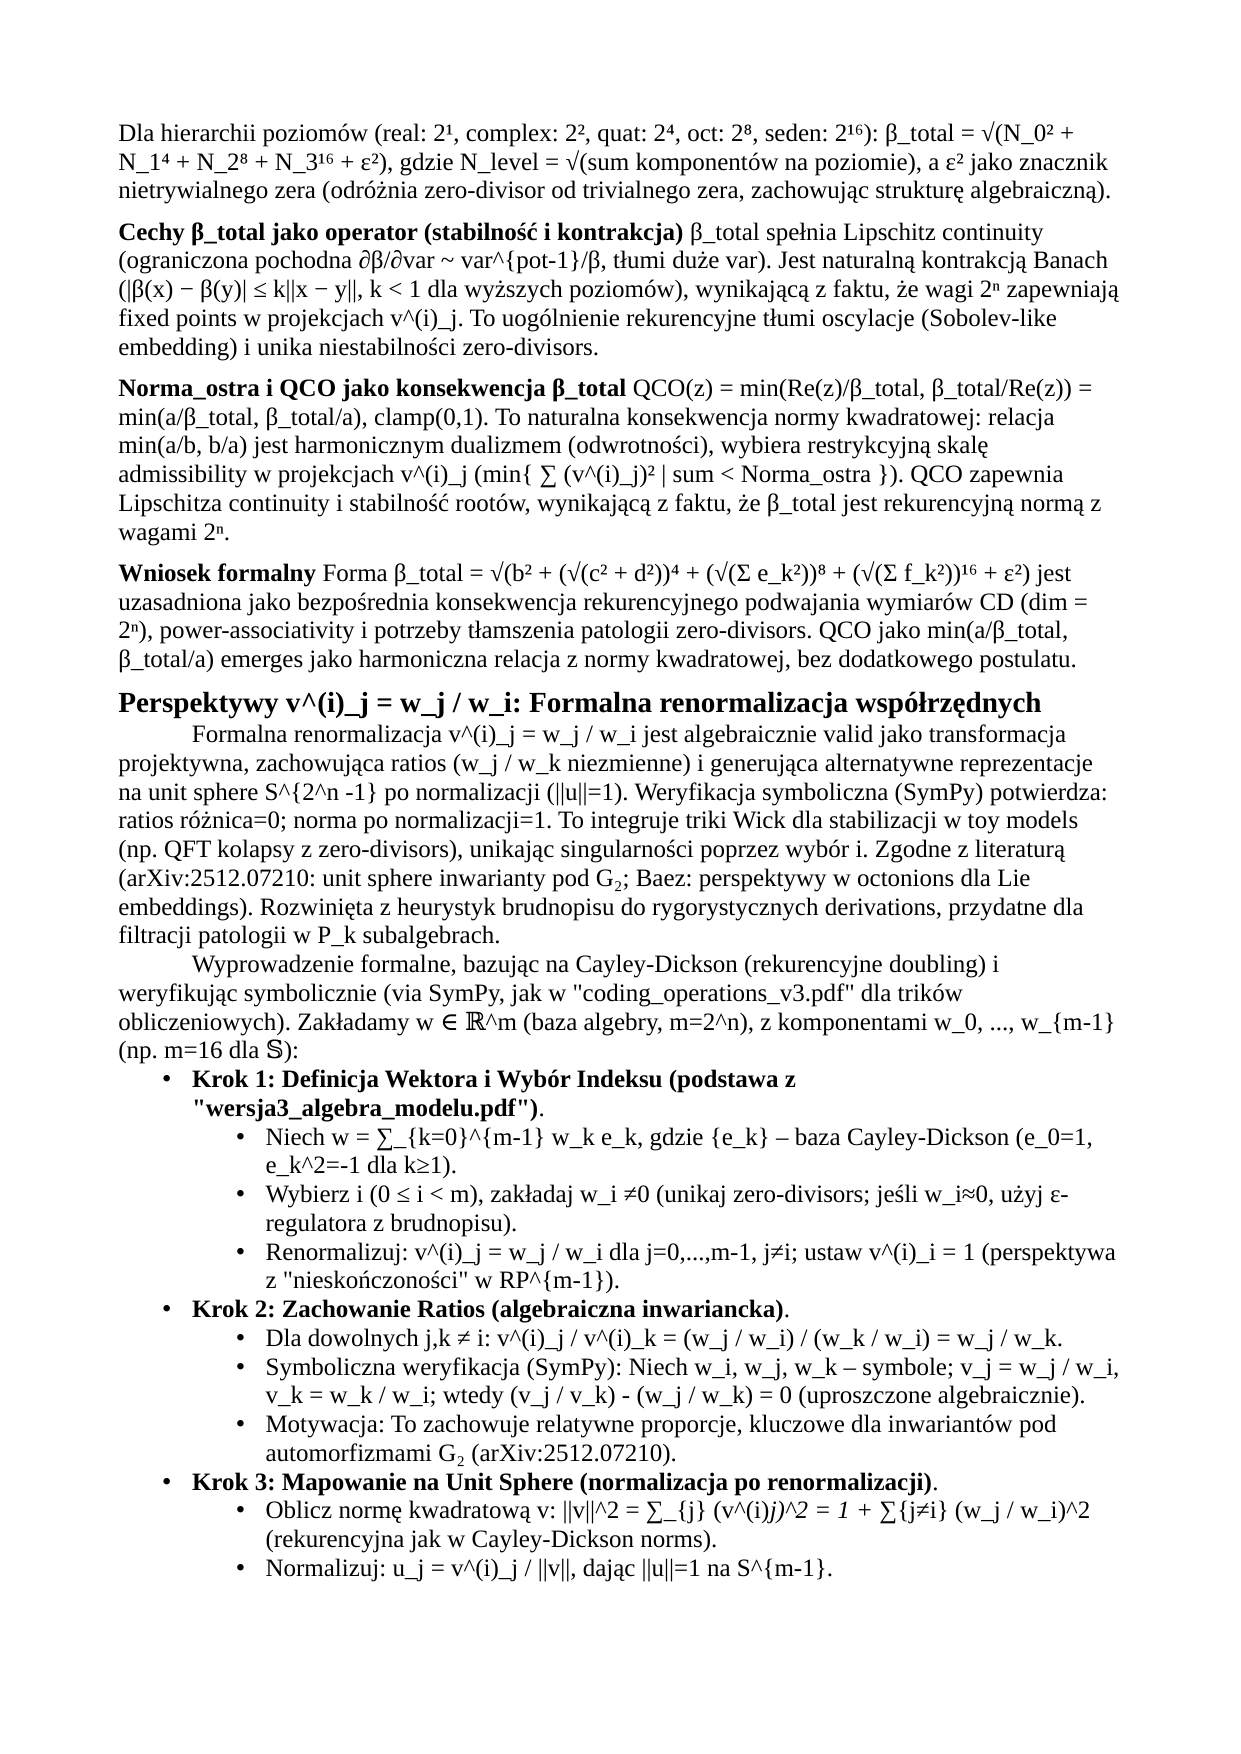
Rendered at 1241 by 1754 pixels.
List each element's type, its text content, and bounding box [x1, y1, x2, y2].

text Wniosek formalny Forma β_total = √(b² + (√(c² + d²))⁴ + (√(Σ e_k²))⁸ + (√(Σ f_k²))¹⁶ + ε²) jest uzasadniona jako bezpośrednia konsekwencja rekurencyjnego podwajania wymiarów CD (dim = 2ⁿ), power-associativity i potrzeby tłamszenia patologii zero-divisors. QCO jako min(a/β_total, β_total/a) emerges jako harmoniczna relacja z normy kwadratowej, bez dodatkowego postulatu. [118, 558, 1122, 673]
list Krok 3: Mapowanie na Unit Sphere (normalizacja po renormalizacji). [162, 1467, 1122, 1495]
list Wybierz i (0 ≤ i < m), zakładaj w_i ≠0 (unikaj zero-divisors; jeśli w_i≈0, użyj ε-regulatora z brudnopisu). [236, 1179, 1122, 1237]
list Oblicz normę kwadratową v: ||v||^2 = ∑_{j} (v^(i)j)^2 = 1 + ∑{j≠i} (w_j / w_i)^2 (rekurencyjna jak w Cayley-Dickson norms). [236, 1495, 1122, 1553]
list Krok 1: Definicja Wektora i Wybór Indeksu (podstawa z "wersja3_algebra_modelu.pdf"). [162, 1064, 1122, 1122]
text Formalna renormalizacja v^(i)_j = w_j / w_i jest algebraicznie valid jako transformacja projektywna, zachowująca ratios (w_j / w_k niezmienne) i generująca alternatywne reprezentacje na unit sphere S^{2^n -1} po normalizacji (||u||=1). Weryfikacja symboliczna (SymPy) potwierdza: ratios różnica=0; norma po normalizacji=1. To integruje triki Wick dla stabilizacji w toy models (np. QFT kolapsy z zero-divisors), unikając singularności poprzez wybór i. Zgodne z literaturą (arXiv:2512.07210: unit sphere inwarianty pod G₂; Baez: perspektywy w octonions dla Lie embeddings). Rozwinięta z heurystyk brudnopisu do rygorystycznych derivations, przydatne dla filtracji patologii w P_k subalgebrach. [118, 719, 1122, 949]
list Symboliczna weryfikacja (SymPy): Niech w_i, w_j, w_k – symbole; v_j = w_j / w_i, v_k = w_k / w_i; wtedy (v_j / v_k) - (w_j / w_k) = 0 (uproszczone algebraicznie). [236, 1352, 1122, 1409]
list Dla dowolnych j,k ≠ i: v^(i)_j / v^(i)_k = (w_j / w_i) / (w_k / w_i) = w_j / w_k. [236, 1323, 1122, 1352]
list Renormalizuj: v^(i)_j = w_j / w_i dla j=0,...,m-1, j≠i; ustaw v^(i)_i = 1 (perspektywa z "nieskończoności" w RP^{m-1}). [236, 1237, 1122, 1294]
text Wyprowadzenie formalne, bazując na Cayley-Dickson (rekurencyjne doubling) i weryfikując symbolicznie (via SymPy, jak w "coding_operations_v3.pdf" dla trików obliczeniowych). Zakładamy w ∈ ℝ^m (baza algebry, m=2^n), z komponentami w_0, ..., w_{m-1} (np. m=16 dla 𝕊): [118, 949, 1122, 1064]
list Motywacja: To zachowuje relatywne proporcje, kluczowe dla inwariantów pod automorfizmami G₂ (arXiv:2512.07210). [236, 1409, 1122, 1467]
list Krok 2: Zachowanie Ratios (algebraiczna inwariancka). [162, 1294, 1122, 1323]
text Dla hierarchii poziomów (real: 2¹, complex: 2², quat: 2⁴, oct: 2⁸, seden: 2¹⁶): β_total = √(N_0² + N_1⁴ + N_2⁸ + N_3¹⁶ + ε²), gdzie N_level = √(sum komponentów na poziomie), a ε² jako znacznik nietrywialnego zera (odróżnia zero-divisor od trivialnego zera, zachowując strukturę algebraiczną). [118, 118, 1122, 204]
text Cechy β_total jako operator (stabilność i kontrakcja) β_total spełnia Lipschitz continuity (ograniczona pochodna ∂β/∂var ~ var^{pot-1}/β, tłumi duże var). Jest naturalną kontrakcją Banach (|β(x) − β(y)| ≤ k||x − y||, k < 1 dla wyższych poziomów), wynikającą z faktu, że wagi 2ⁿ zapewniają fixed points w projekcjach v^(i)_j. To uogólnienie rekurencyjne tłumi oscylacje (Sobolev-like embedding) i unika niestabilności zero-divisors. [118, 217, 1122, 361]
list Normalizuj: u_j = v^(i)_j / ||v||, dając ||u||=1 na S^{m-1}. [236, 1553, 1122, 1582]
text Perspektywy v^(i)_j = w_j / w_i: Formalna renormalizacja współrzędnych [118, 686, 1122, 719]
list Niech w = ∑_{k=0}^{m-1} w_k e_k, gdzie {e_k} – baza Cayley-Dickson (e_0=1, e_k^2=-1 dla k≥1). [236, 1122, 1122, 1179]
text Norma_ostra i QCO jako konsekwencja β_total QCO(z) = min(Re(z)/β_total, β_total/Re(z)) = min(a/β_total, β_total/a), clamp(0,1). To naturalna konsekwencja normy kwadratowej: relacja min(a/b, b/a) jest harmonicznym dualizmem (odwrotności), wybiera restrykcyjną skalę admissibility w projekcjach v^(i)_j (min{ ∑ (v^(i)_j)² | sum < Norma_ostra }). QCO zapewnia Lipschitza continuity i stabilność rootów, wynikającą z faktu, że β_total jest rekurencyjną normą z wagami 2ⁿ. [118, 373, 1122, 546]
